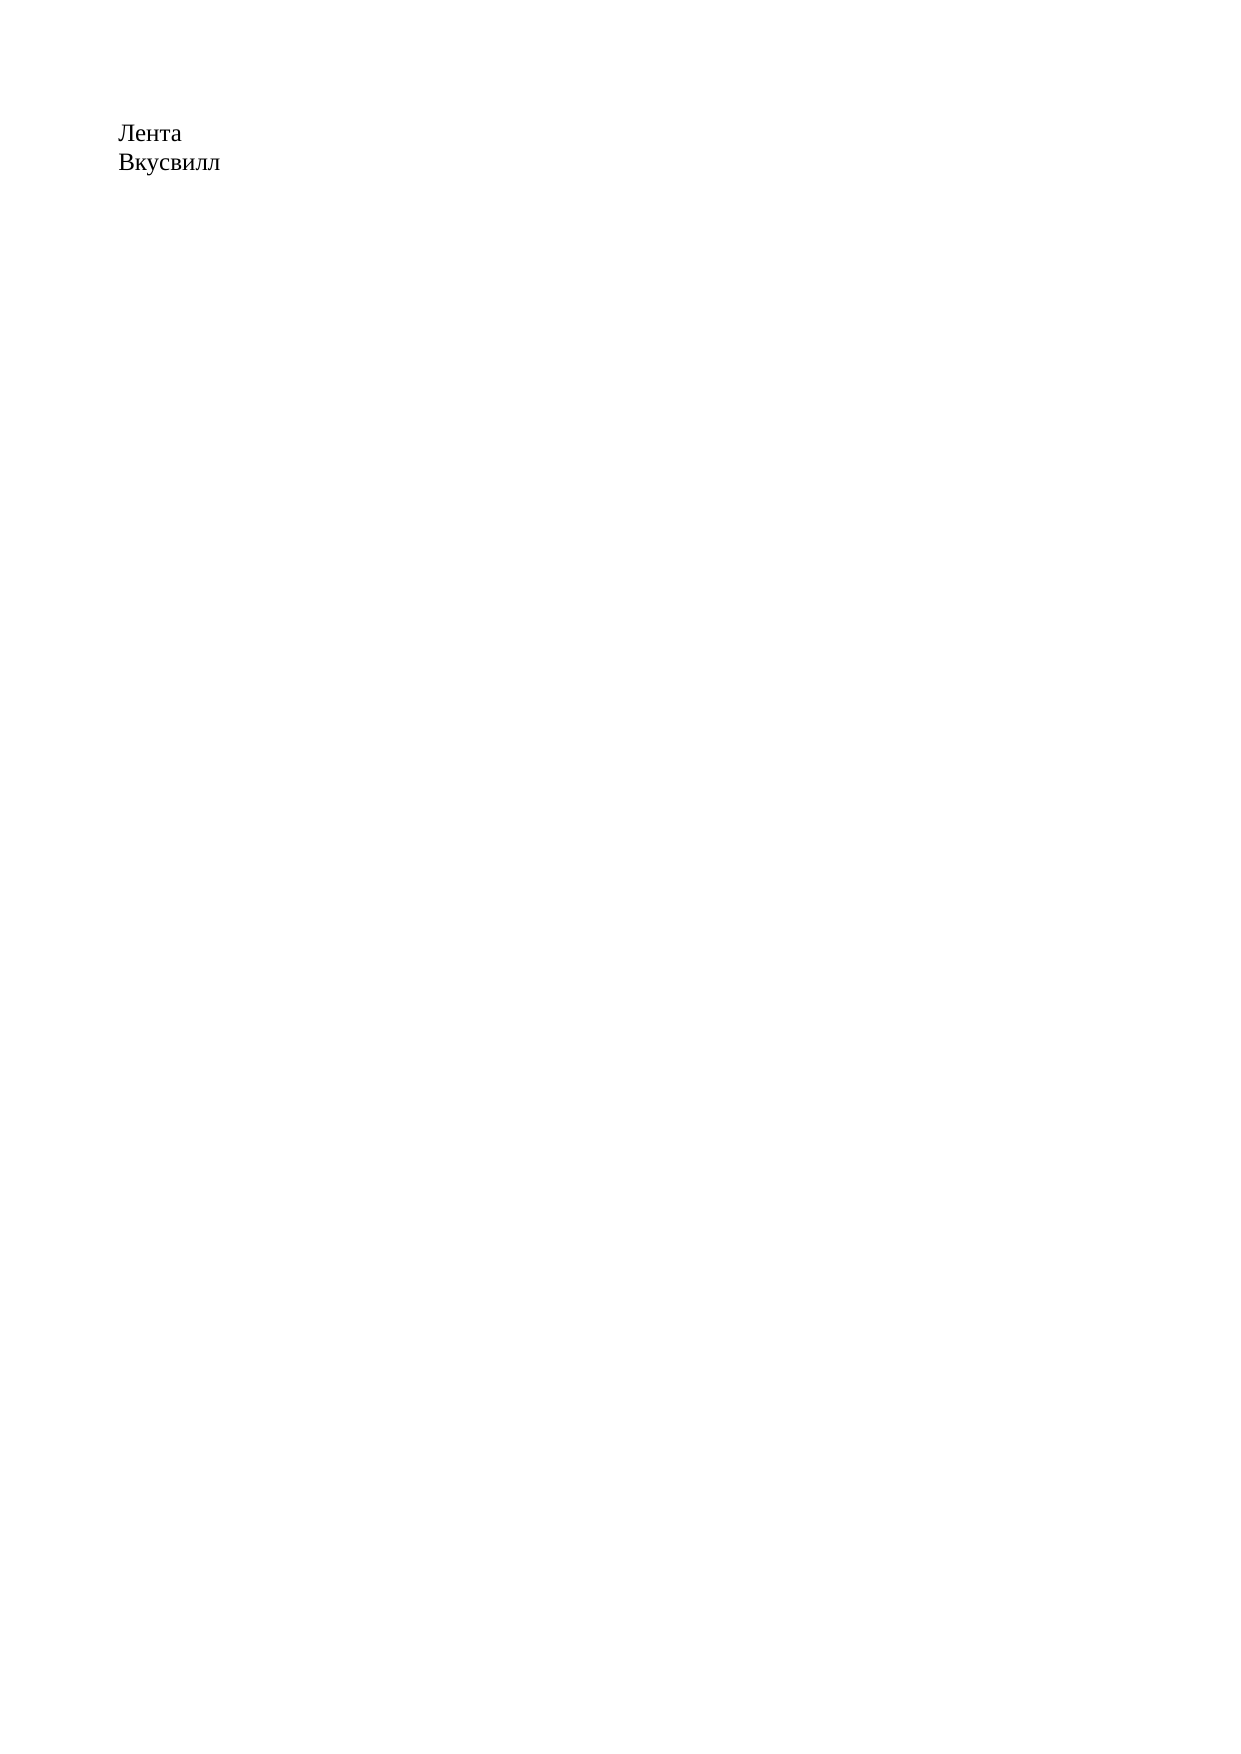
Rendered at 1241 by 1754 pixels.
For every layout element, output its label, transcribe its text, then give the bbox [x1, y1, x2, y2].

text Лента [118, 118, 1122, 147]
text Вкусвилл [118, 147, 1122, 176]
